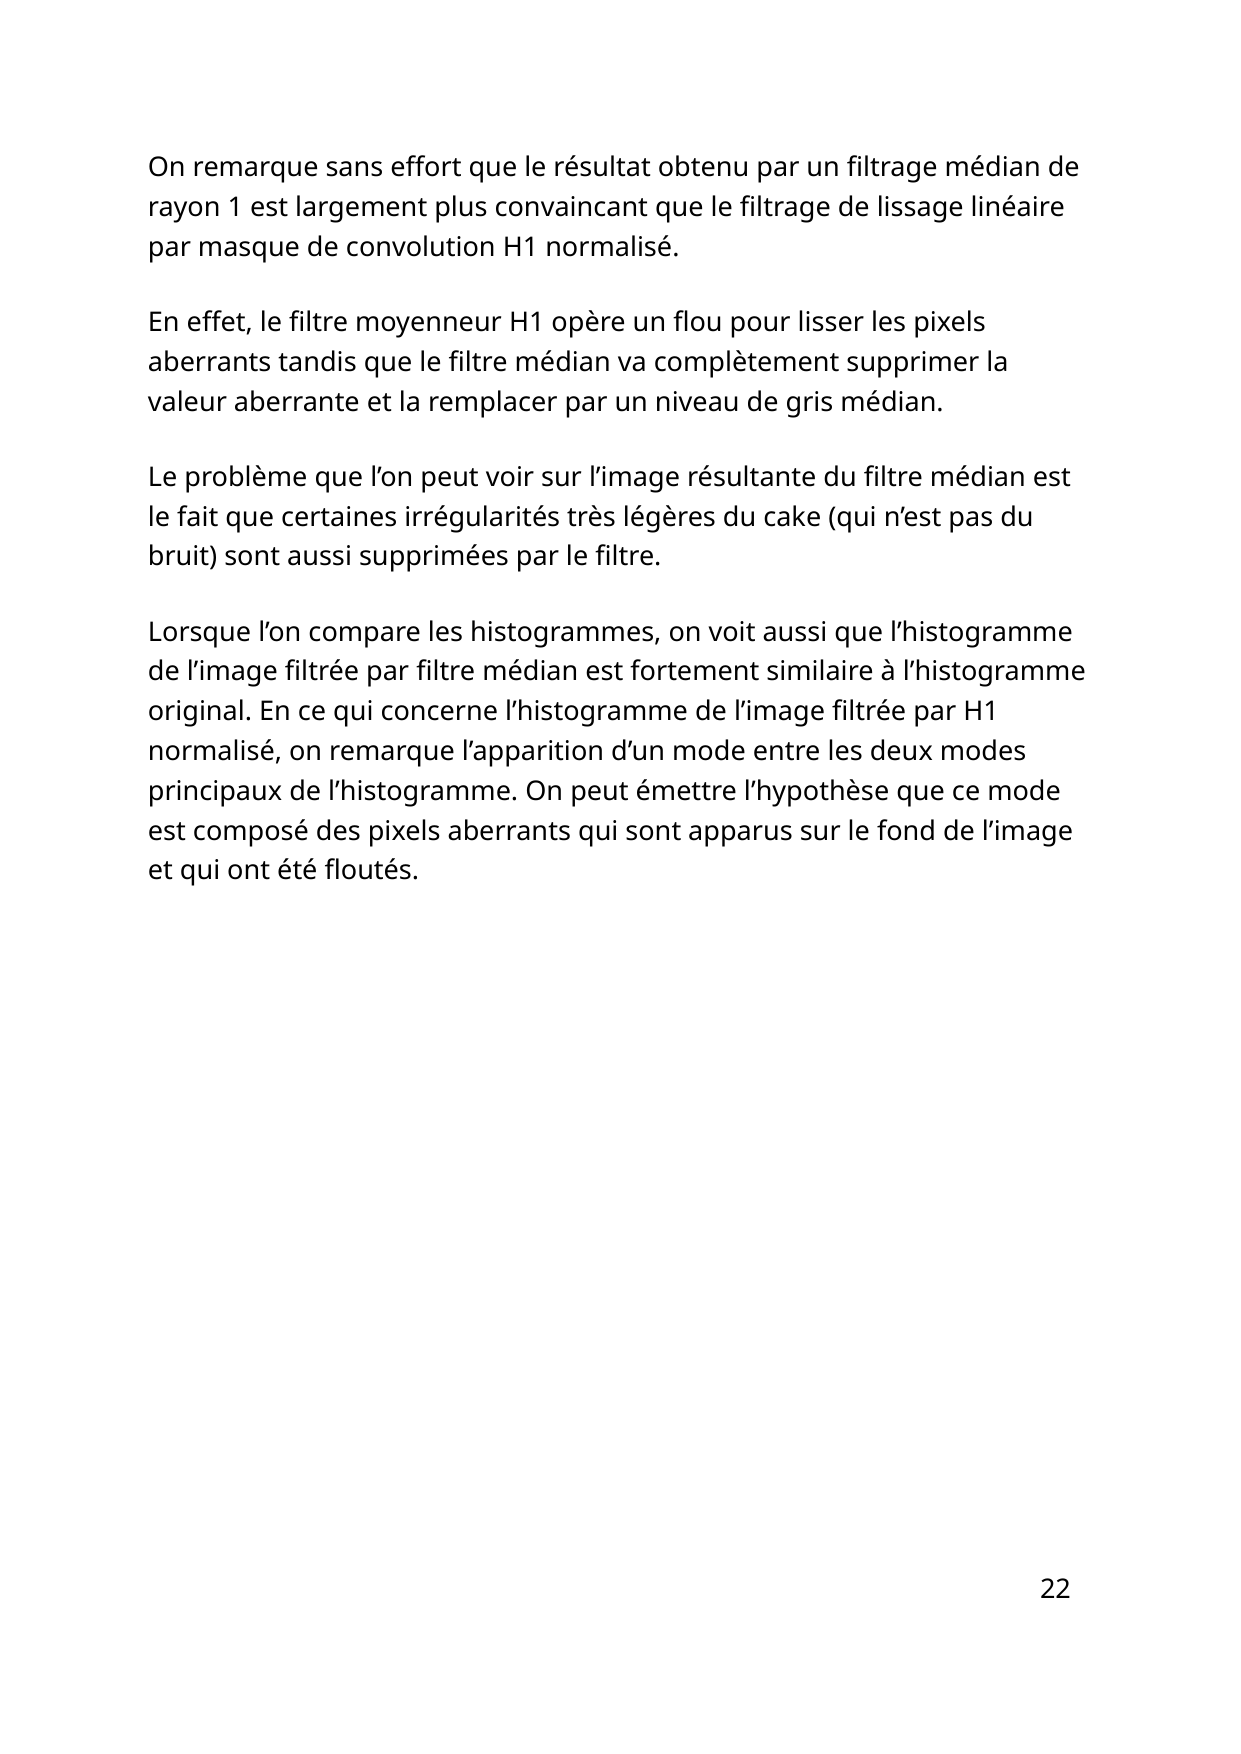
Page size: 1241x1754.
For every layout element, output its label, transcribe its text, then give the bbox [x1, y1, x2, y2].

text En effet, le filtre moyenneur H1 opère un flou pour lisser les pixels aberrants tandis que le filtre médian va complètement supprimer la valeur aberrante et la remplacer par un niveau de gris médian. [148, 302, 1093, 419]
text Le problème que l’on peut voir sur l’image résultante du filtre médian est le fait que certaines irrégularités très légères du cake (qui n’est pas du bruit) sont aussi supprimées par le filtre. [148, 457, 1093, 574]
text On remarque sans effort que le résultat obtenu par un filtrage médian de rayon 1 est largement plus convaincant que le filtrage de lissage linéaire par masque de convolution H1 normalisé. [148, 148, 1093, 264]
text Lorsque l’on compare les histogrammes, on voit aussi que l’histogramme de l’image filtrée par filtre médian est fortement similaire à l’histogramme original. En ce qui concerne l’histogramme de l’image filtrée par H1 normalisé, on remarque l’apparition d’un mode entre les deux modes principaux de l’histogramme. On peut émettre l’hypothèse que ce mode est composé des pixels aberrants qui sont apparus sur le fond de l’image et qui ont été floutés. [148, 612, 1093, 888]
